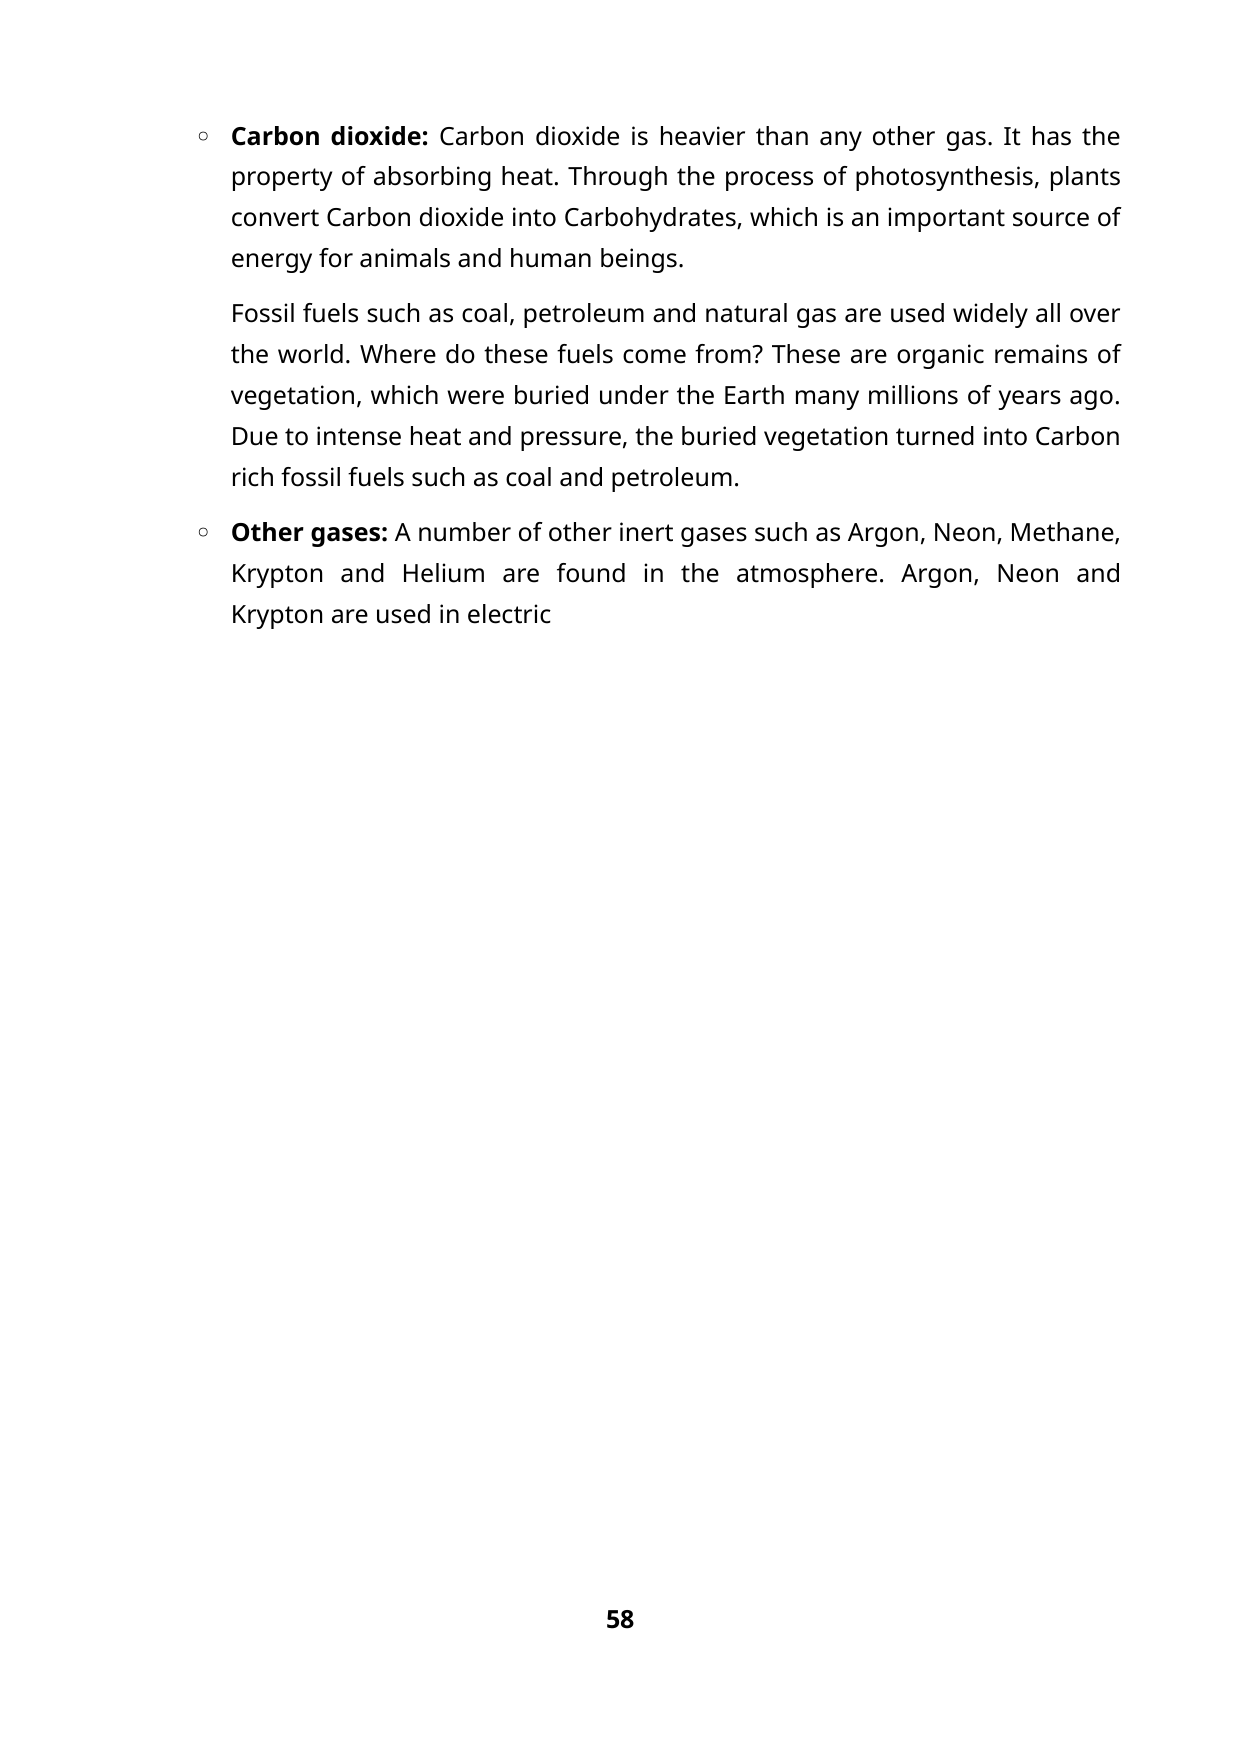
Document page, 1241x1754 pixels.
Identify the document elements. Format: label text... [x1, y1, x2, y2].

list Other gases: A number of other inert gases such as Argon, Neon, Methane, Krypton and Helium are found in the atmosphere. Argon, Neon and Krypton are used in electric [193, 515, 1122, 631]
list Carbon dioxide: Carbon dioxide is heavier than any other gas. It has the property of absorbing heat. Through the process of photosynthesis, plants convert Carbon dioxide into Carbohydrates, which is an important source of energy for animals and human beings. [193, 118, 1122, 275]
list Fossil fuels such as coal, petroleum and natural gas are used widely all over the world. Where do these fuels come from? These are organic remains of vegetation, which were buried under the Earth many millions of years ago. Due to intense heat and pressure, the buried vegetation turned into Carbon rich fossil fuels such as coal and petroleum. [193, 296, 1122, 493]
